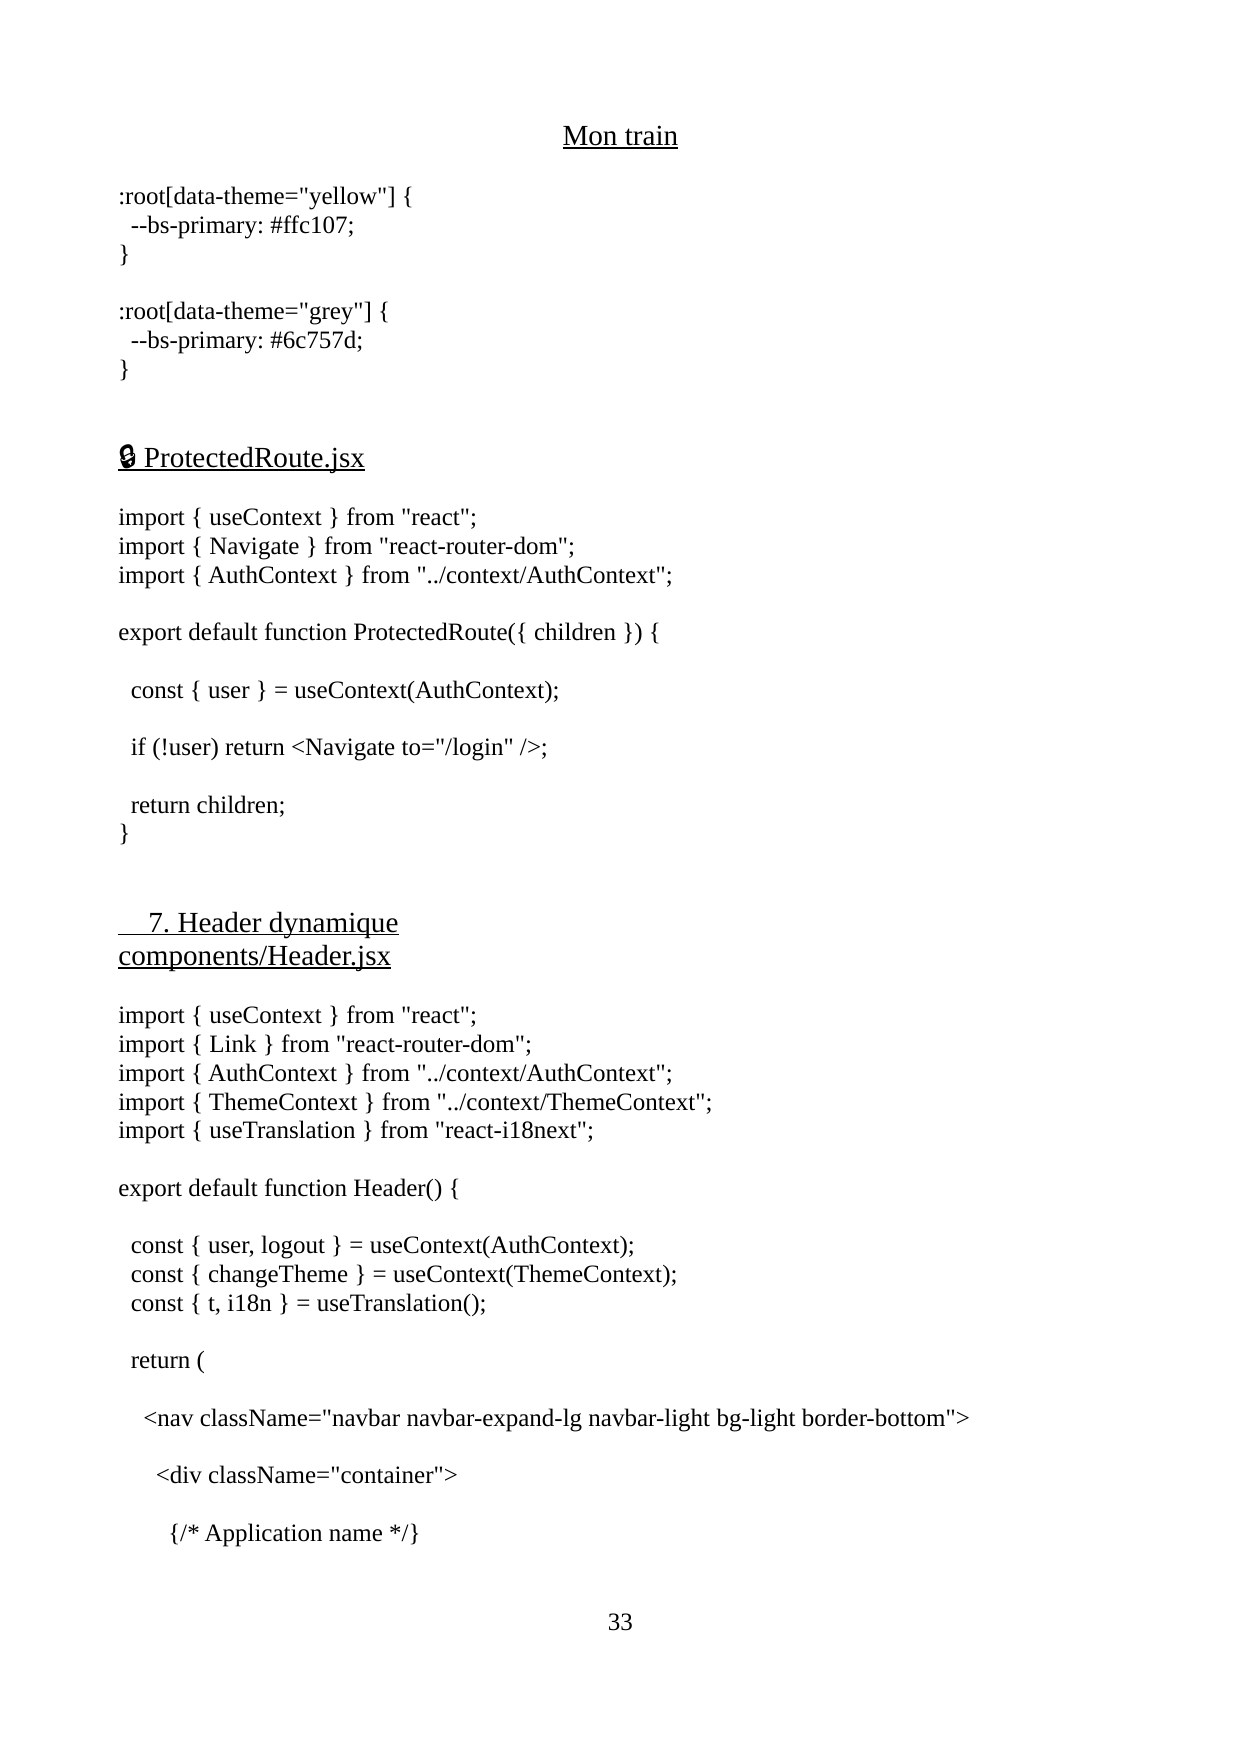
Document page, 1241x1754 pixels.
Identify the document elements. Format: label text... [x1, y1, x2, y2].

text return children; [118, 790, 1122, 818]
text const { changeTheme } = useContext(ThemeContext); [118, 1259, 1122, 1288]
text import { ThemeContext } from "../context/ThemeContext"; [118, 1087, 1122, 1116]
text 🔒 ProtectedRoute.jsx [118, 440, 1122, 473]
text } [118, 239, 1122, 267]
text import { useTranslation } from "react-i18next"; [118, 1116, 1122, 1144]
text export default function Header() { [118, 1173, 1122, 1202]
text const { user } = useContext(AuthContext); [118, 675, 1122, 703]
text 🧱 7. Header dynamique [118, 905, 1122, 938]
text import { AuthContext } from "../context/AuthContext"; [118, 560, 1122, 588]
text export default function ProtectedRoute({ children }) { [118, 617, 1122, 646]
text --bs-primary: #ffc107; [118, 210, 1122, 239]
text <div className="container"> [118, 1461, 1122, 1489]
text import { AuthContext } from "../context/AuthContext"; [118, 1058, 1122, 1087]
text import { useContext } from "react"; [118, 502, 1122, 531]
text --bs-primary: #6c757d; [118, 325, 1122, 354]
text import { Link } from "react-router-dom"; [118, 1029, 1122, 1058]
text <nav className="navbar navbar-expand-lg navbar-light bg-light border-bottom"> [118, 1403, 1122, 1432]
text :root[data-theme="yellow"] { [118, 181, 1122, 210]
text } [118, 818, 1122, 847]
text :root[data-theme="grey"] { [118, 296, 1122, 325]
text return ( [118, 1346, 1122, 1374]
text components/Header.jsx [118, 938, 1122, 972]
text import { Navigate } from "react-router-dom"; [118, 531, 1122, 560]
text import { useContext } from "react"; [118, 1001, 1122, 1029]
text } [118, 354, 1122, 382]
text const { user, logout } = useContext(AuthContext); [118, 1231, 1122, 1259]
text const { t, i18n } = useTranslation(); [118, 1288, 1122, 1317]
text {/* Application name */} [118, 1518, 1122, 1547]
text if (!user) return <Navigate to="/login" />; [118, 732, 1122, 761]
